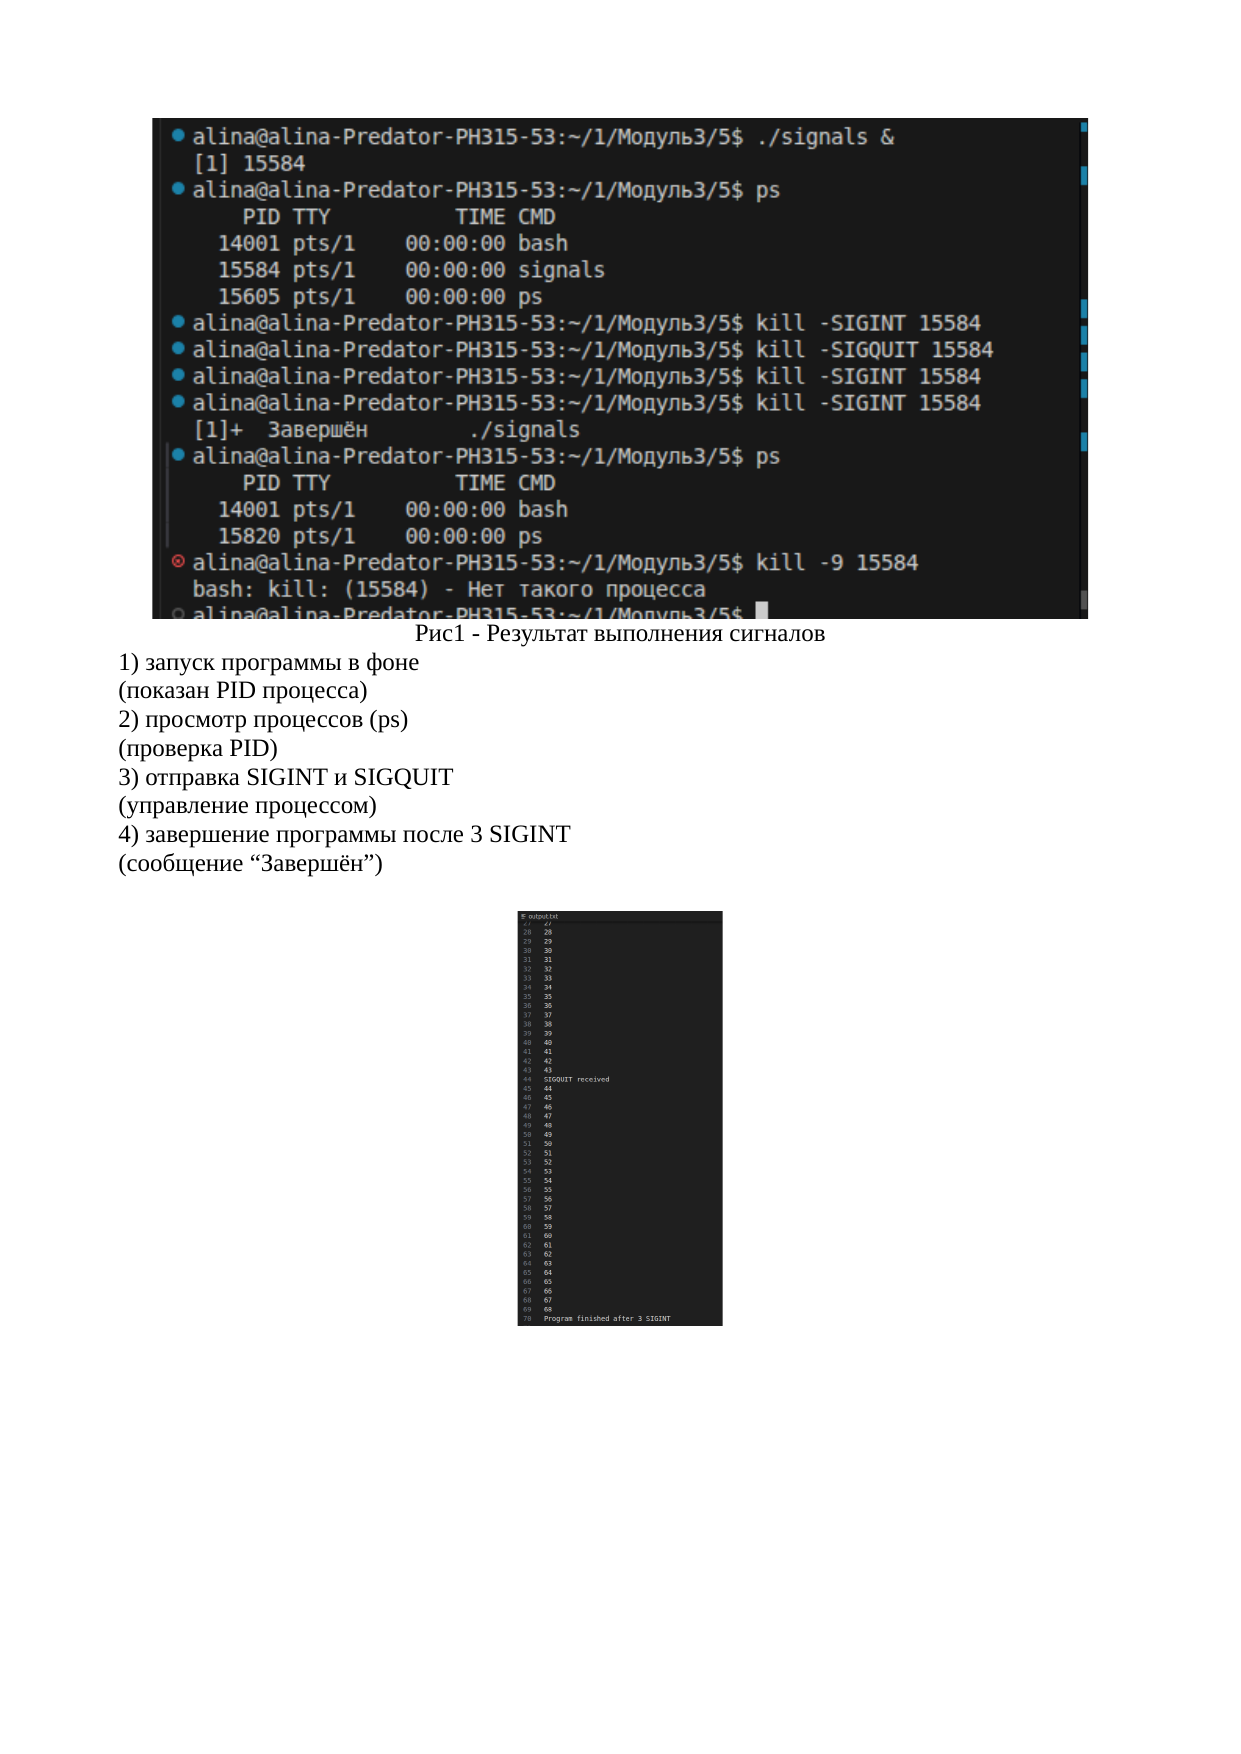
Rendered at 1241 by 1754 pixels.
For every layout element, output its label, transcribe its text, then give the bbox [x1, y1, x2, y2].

text 1) запуск программы в фоне [118, 647, 1122, 676]
picture [152, 118, 1089, 619]
text Рис1 - Результат выполнения сигналов [118, 118, 1122, 647]
text (управление процессом) [118, 791, 1122, 819]
text (проверка PID) [118, 733, 1122, 762]
text (показан PID процесса) [118, 676, 1122, 704]
text (сообщение “Завершён”) [118, 848, 1122, 877]
text 2) просмотр процессов (ps) [118, 704, 1122, 733]
picture [517, 911, 723, 1326]
text 3) отправка SIGINT и SIGQUIT [118, 762, 1122, 791]
text 4) завершение программы после 3 SIGINT [118, 819, 1122, 848]
